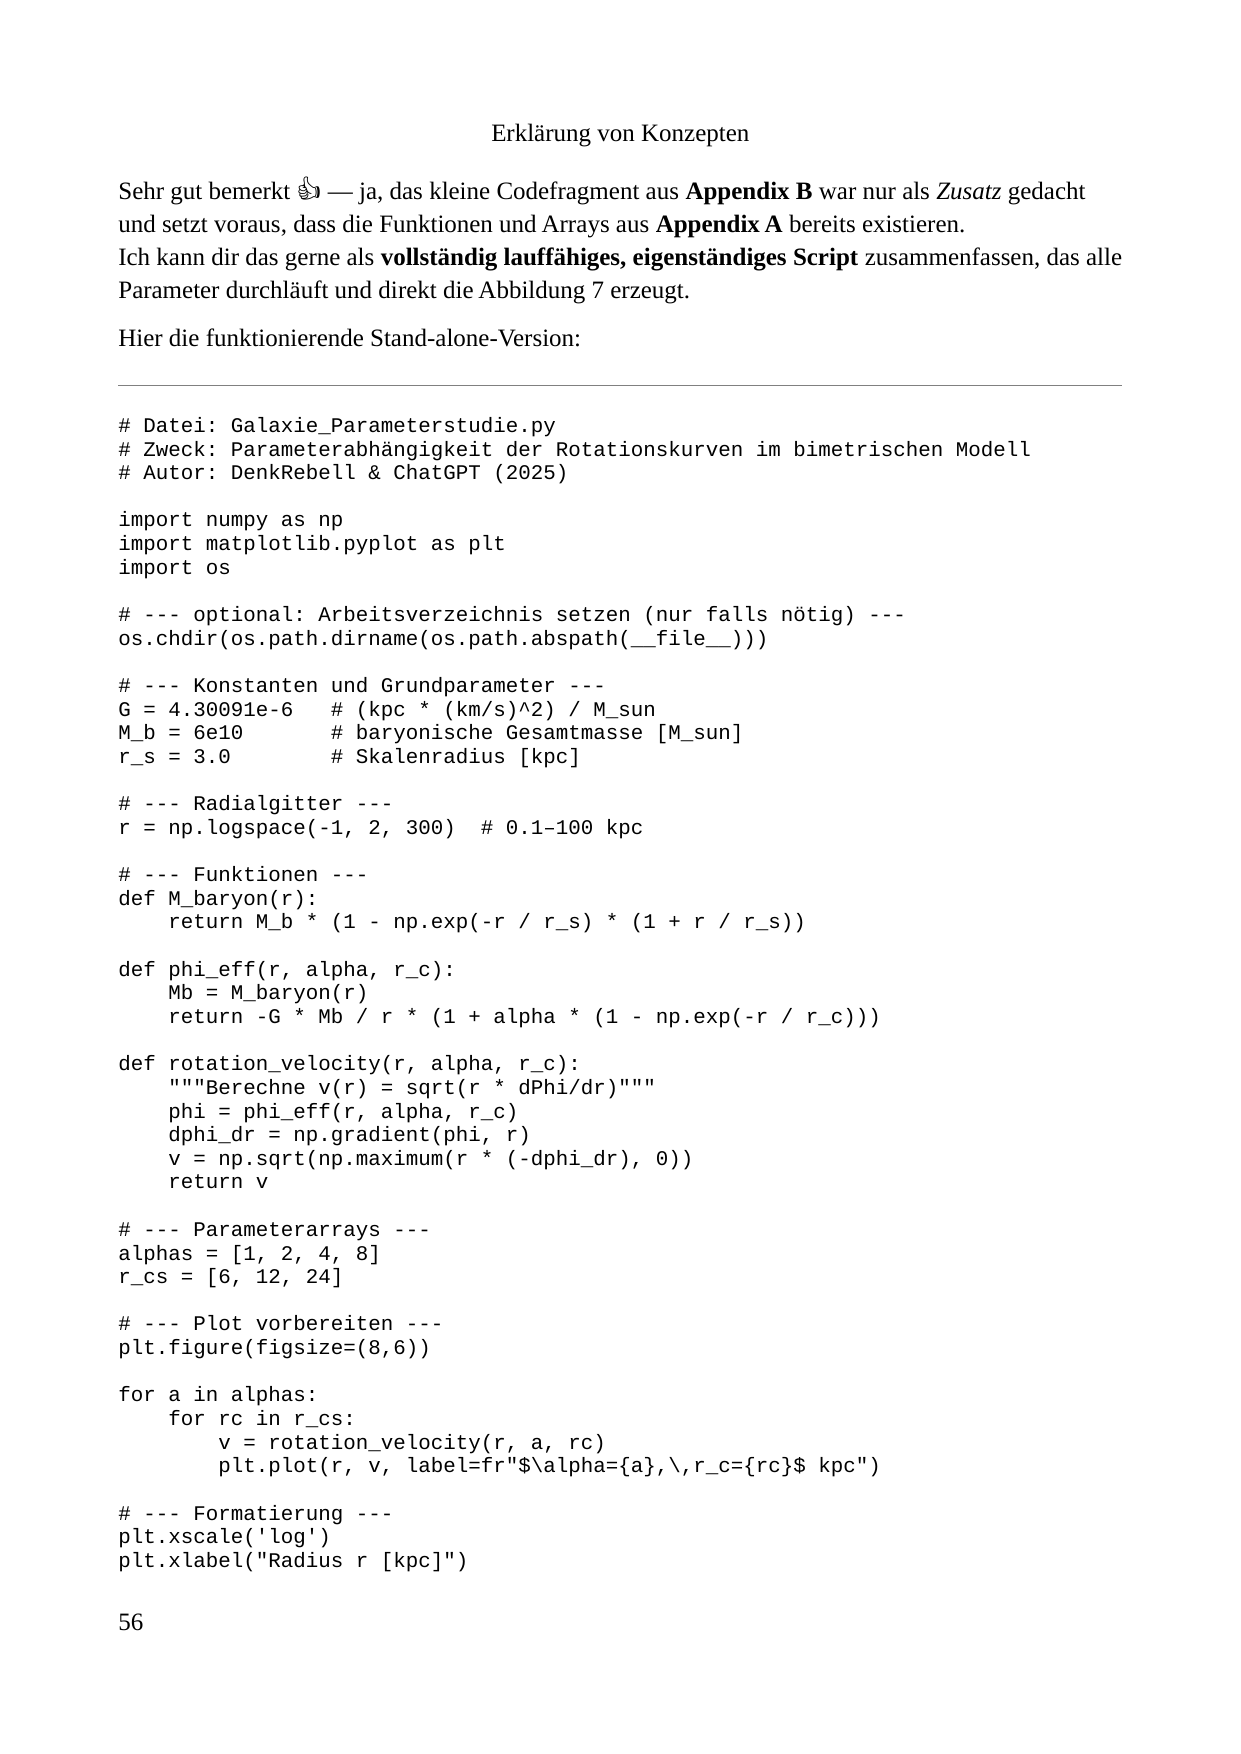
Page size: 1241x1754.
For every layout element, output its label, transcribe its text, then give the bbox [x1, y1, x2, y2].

text """Berechne v(r) = sqrt(r * dPhi/dr)""" [118, 1077, 1122, 1101]
text import matplotlib.pyplot as plt [118, 533, 1122, 557]
text plt.figure(figsize=(8,6)) [118, 1337, 1122, 1361]
text phi = phi_eff(r, alpha, r_c) [118, 1101, 1122, 1124]
text def rotation_velocity(r, alpha, r_c): [118, 1053, 1122, 1077]
text # --- Plot vorbereiten --- [118, 1313, 1122, 1337]
text return M_b * (1 - np.exp(-r / r_s) * (1 + r / r_s)) [118, 911, 1122, 935]
text G = 4.30091e-6 # (kpc * (km/s)^2) / M_sun [118, 699, 1122, 722]
text return v [118, 1172, 1122, 1195]
text # Zweck: Parameterabhängigkeit der Rotationskurven im bimetrischen Modell [118, 438, 1122, 462]
text Sehr gut bemerkt 👍 — ja, das kleine Codefragment aus Appendix B war nur als Zusatz gedacht und setzt voraus, dass die Funktionen und Arrays aus Appendix A bereits existieren. Ich kann dir das gerne als vollständig lauffähiges, eigenständiges Script zusammenfassen, das alle Parameter durchläuft und direkt die Abbildung 7 erzeugt. [118, 176, 1122, 304]
text dphi_dr = np.gradient(phi, r) [118, 1124, 1122, 1148]
text r_cs = [6, 12, 24] [118, 1266, 1122, 1290]
text os.chdir(os.path.dirname(os.path.abspath(__file__))) [118, 628, 1122, 651]
text # --- Parameterarrays --- [118, 1219, 1122, 1242]
text # --- optional: Arbeitsverzeichnis setzen (nur falls nötig) --- [118, 604, 1122, 628]
text for a in alphas: [118, 1384, 1122, 1408]
text v = np.sqrt(np.maximum(r * (-dphi_dr), 0)) [118, 1148, 1122, 1172]
text return -G * Mb / r * (1 + alpha * (1 - np.exp(-r / r_c))) [118, 1006, 1122, 1030]
text # --- Konstanten und Grundparameter --- [118, 675, 1122, 699]
text for rc in r_cs: [118, 1408, 1122, 1432]
text M_b = 6e10 # baryonische Gesamtmasse [M_sun] [118, 722, 1122, 746]
text def M_baryon(r): [118, 888, 1122, 911]
text Hier die funktionierende Stand-alone-Version: [118, 323, 1122, 352]
text r = np.logspace(-1, 2, 300) # 0.1–100 kpc [118, 817, 1122, 841]
text # --- Radialgitter --- [118, 793, 1122, 817]
text plt.xlabel("Radius r [kpc]") [118, 1550, 1122, 1573]
text Mb = M_baryon(r) [118, 982, 1122, 1006]
text import numpy as np [118, 509, 1122, 533]
text # --- Funktionen --- [118, 864, 1122, 888]
text alphas = [1, 2, 4, 8] [118, 1242, 1122, 1266]
text plt.plot(r, v, label=fr"$\alpha={a},\,r_c={rc}$ kpc") [118, 1455, 1122, 1479]
text import os [118, 557, 1122, 580]
text # Datei: Galaxie_Parameterstudie.py [118, 415, 1122, 438]
text v = rotation_velocity(r, a, rc) [118, 1432, 1122, 1455]
text def phi_eff(r, alpha, r_c): [118, 959, 1122, 982]
text r_s = 3.0 # Skalenradius [kpc] [118, 746, 1122, 769]
text plt.xscale('log') [118, 1526, 1122, 1550]
text # Autor: DenkRebell & ChatGPT (2025) [118, 462, 1122, 486]
text # --- Formatierung --- [118, 1503, 1122, 1526]
